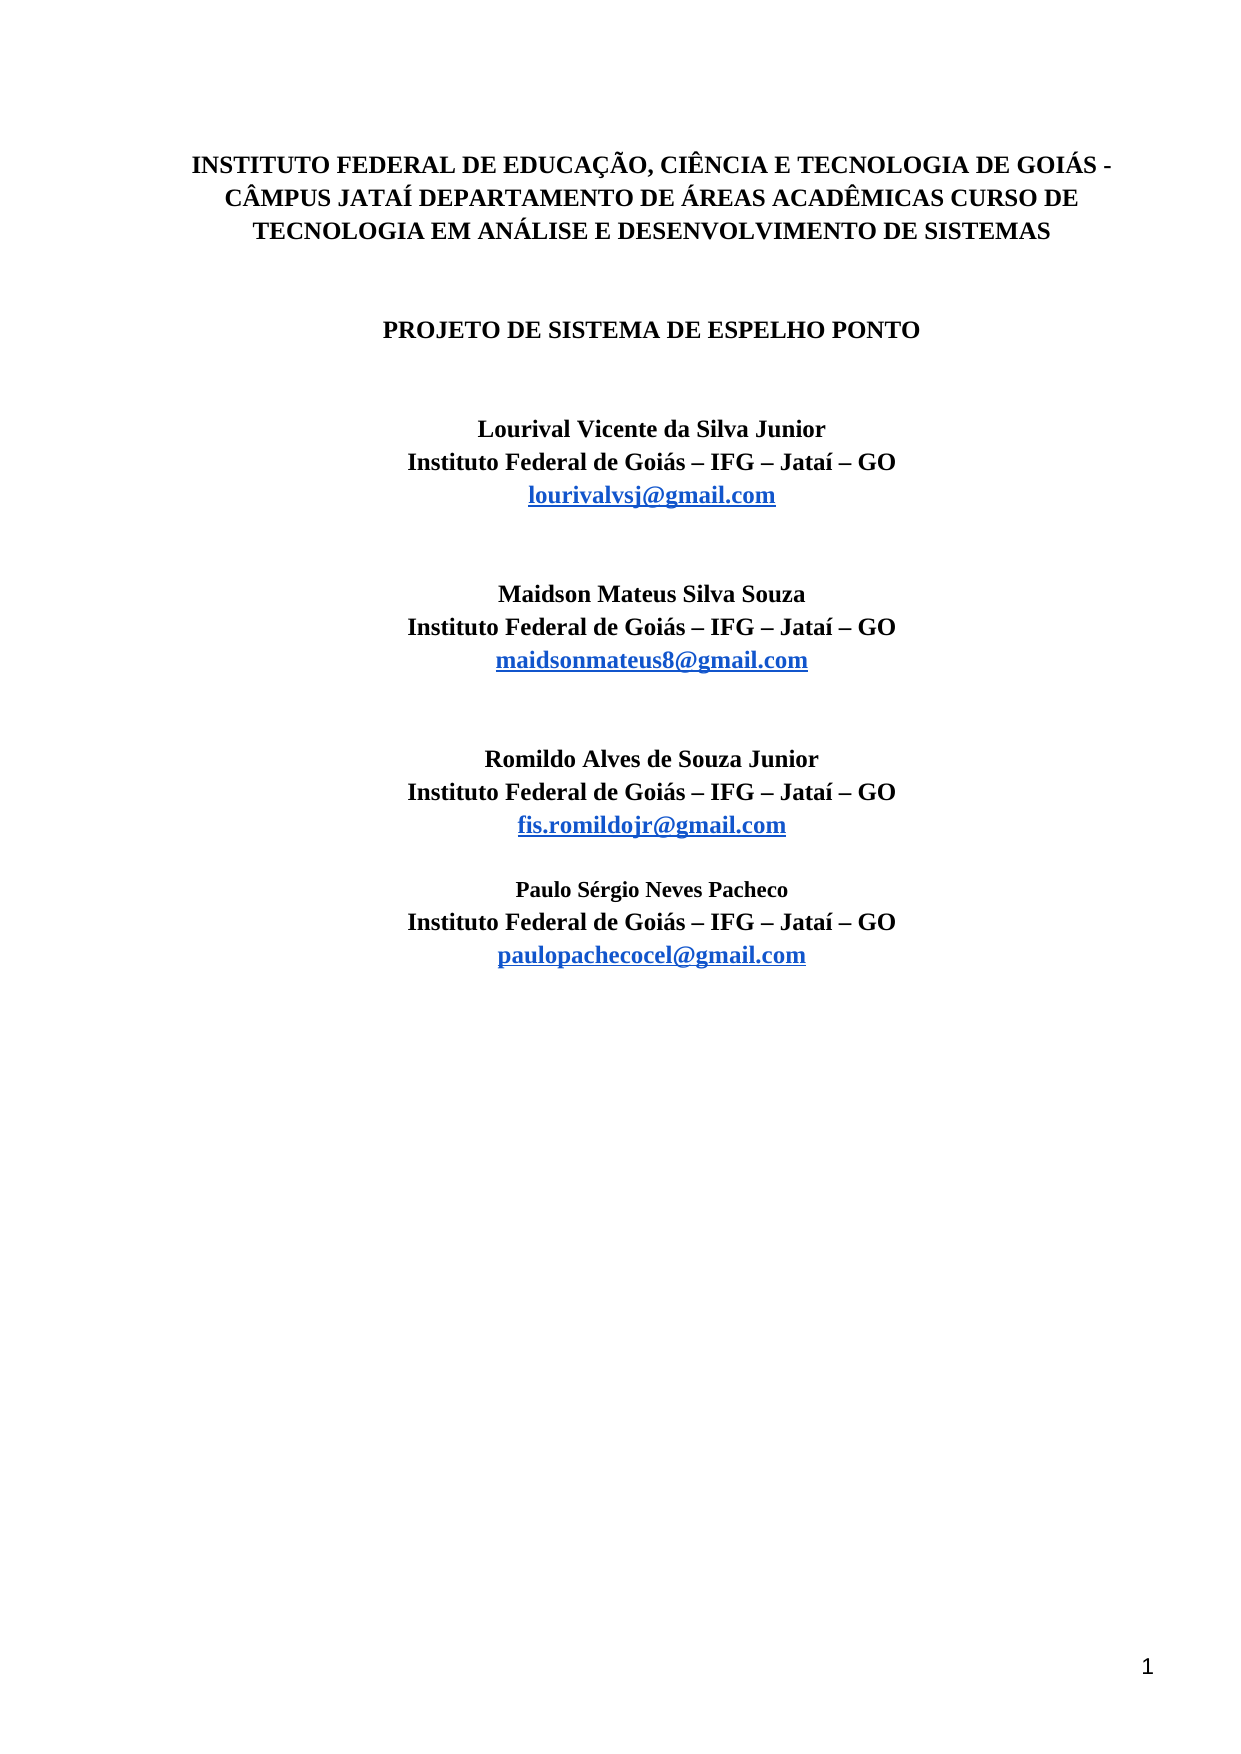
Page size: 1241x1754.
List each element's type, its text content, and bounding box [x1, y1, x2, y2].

text Paulo Sérgio Neves Pacheco [150, 876, 1153, 903]
text Maidson Mateus Silva Souza [150, 579, 1153, 608]
text Instituto Federal de Goiás – IFG – Jataí – GO [150, 907, 1153, 935]
text maidsonmateus8@gmail.com [150, 645, 1153, 674]
text Instituto Federal de Goiás – IFG – Jataí – GO [150, 612, 1153, 641]
text fis.romildojr@gmail.com [150, 810, 1153, 839]
text Lourival Vicente da Silva Junior [150, 414, 1153, 443]
text Romildo Alves de Souza Junior [150, 744, 1153, 773]
text lourivalvsj@gmail.com [150, 480, 1153, 509]
text Instituto Federal de Goiás – IFG – Jataí – GO [150, 777, 1153, 806]
text PROJETO DE SISTEMA DE ESPELHO PONTO [150, 315, 1153, 344]
text paulopachecocel@gmail.com [150, 940, 1153, 968]
text INSTITUTO FEDERAL DE EDUCAÇÃO, CIÊNCIA E TECNOLOGIA DE GOIÁS - CÂMPUS JATAÍ DEPARTAMENTO DE ÁREAS ACADÊMICAS CURSO DE TECNOLOGIA EM ANÁLISE E DESENVOLVIMENTO DE SISTEMAS [150, 150, 1153, 245]
text Instituto Federal de Goiás – IFG – Jataí – GO [150, 447, 1153, 476]
